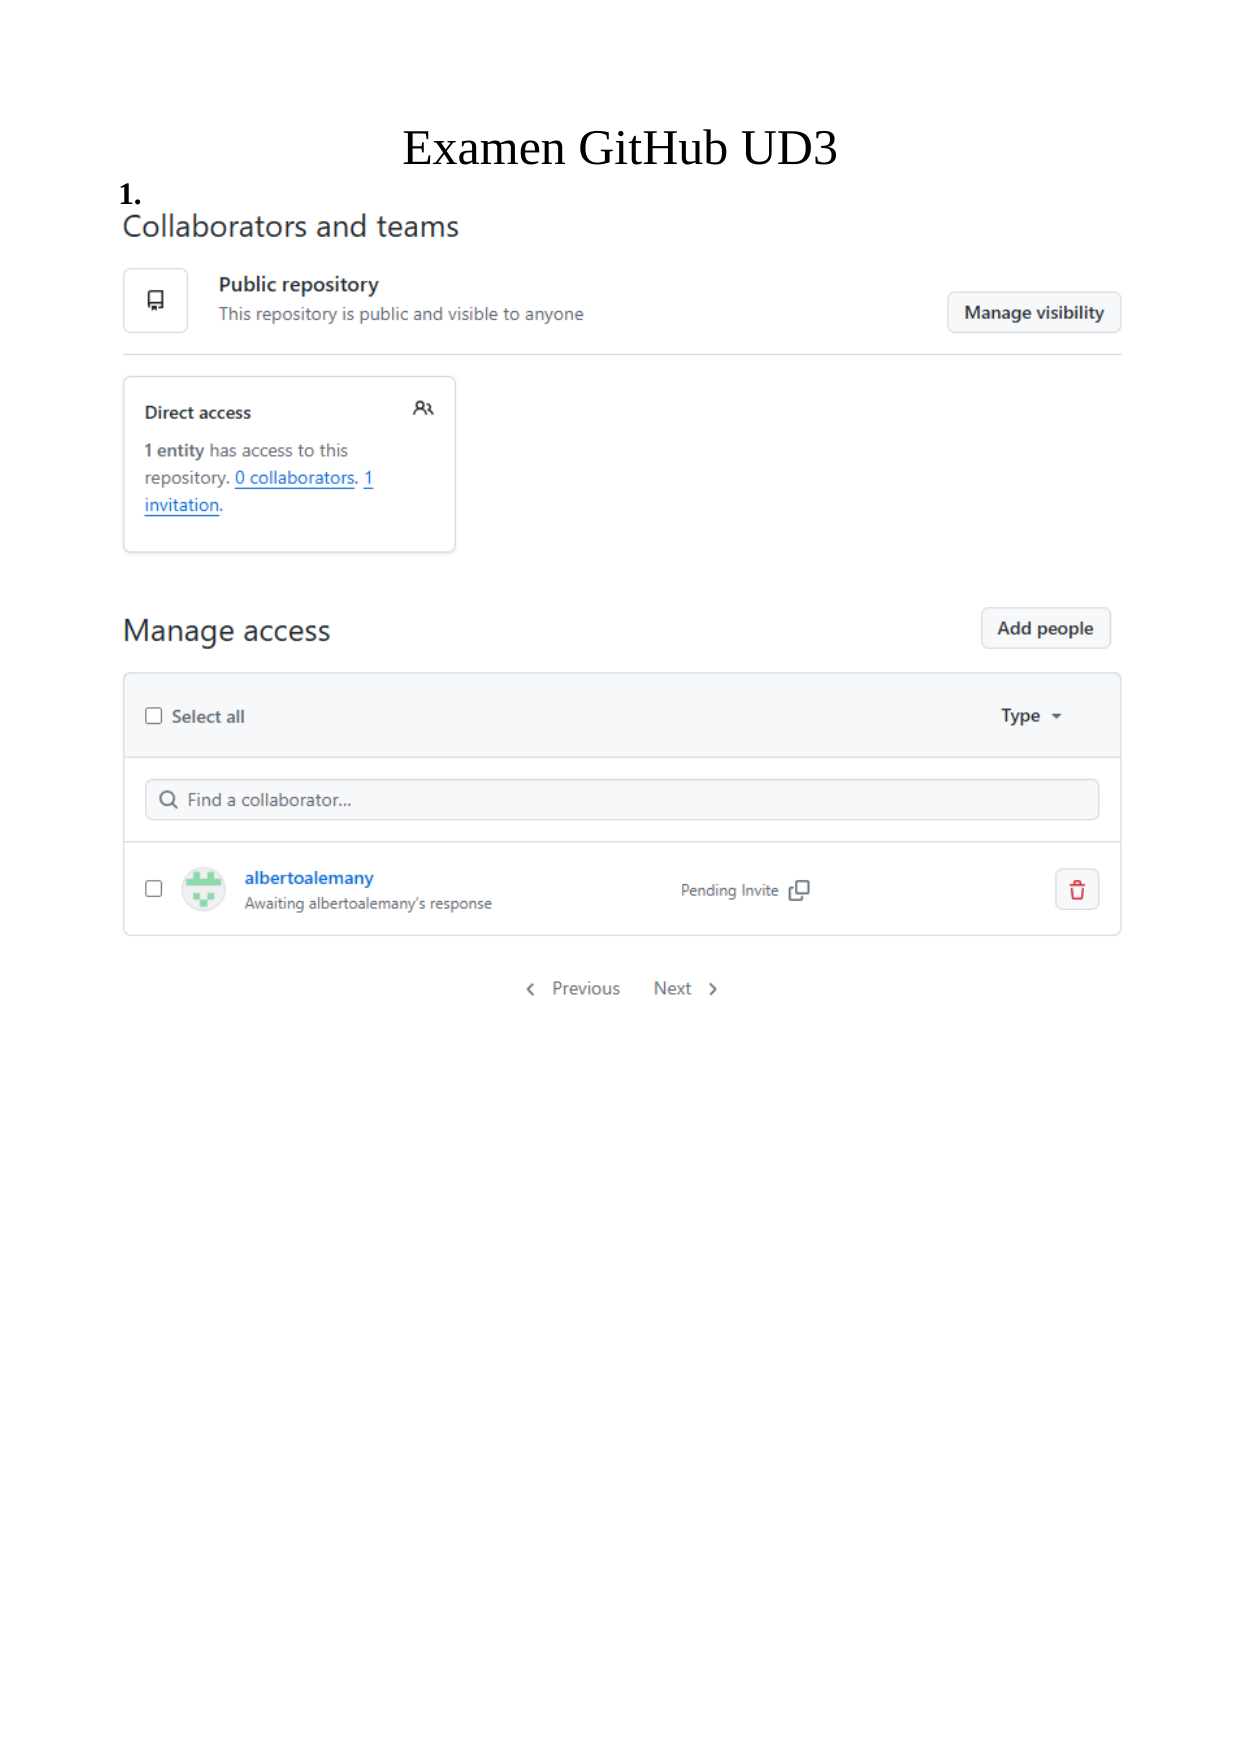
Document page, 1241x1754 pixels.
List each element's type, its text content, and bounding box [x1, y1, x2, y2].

picture [118, 211, 1123, 1005]
text 1. [118, 176, 1122, 211]
text Examen GitHub UD3 [118, 118, 1122, 176]
